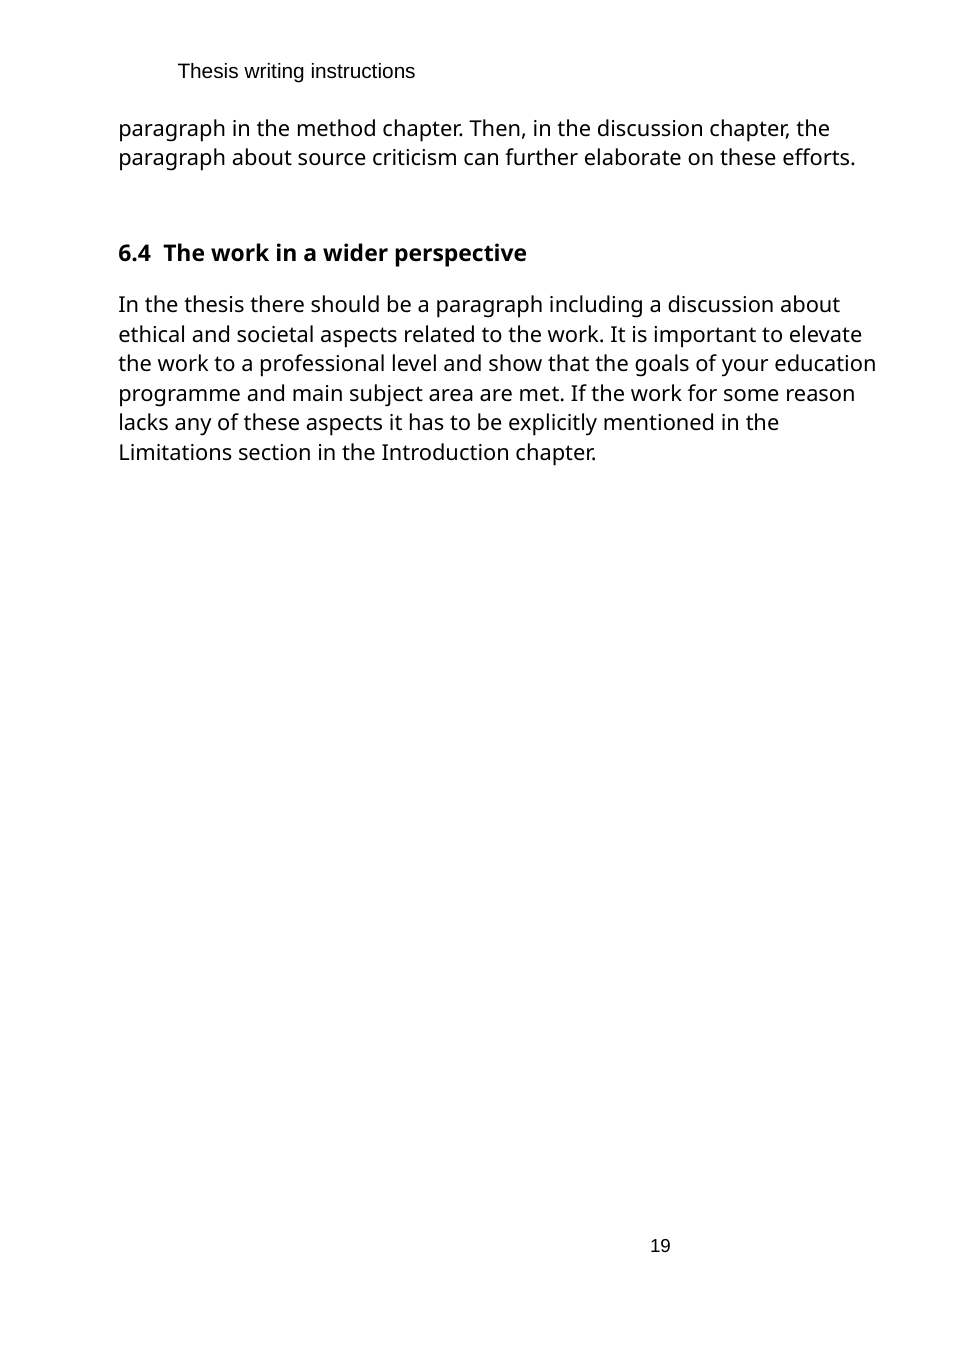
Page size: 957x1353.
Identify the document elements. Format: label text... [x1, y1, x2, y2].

text paragraph in the method chapter. Then, in the discussion chapter, the paragraph about source criticism can further elaborate on these efforts. [118, 112, 898, 171]
text In the thesis there should be a paragraph including a discussion about ethical and societal aspects related to the work. It is important to elevate the work to a professional level and show that the goals of your education programme and main subject area are met. If the work for some reason lacks any of these aspects it has to be explicitly mentioned in the Limitations section in the Introduction chapter. [118, 287, 898, 466]
subtitle The work in a wider perspective [118, 237, 898, 268]
